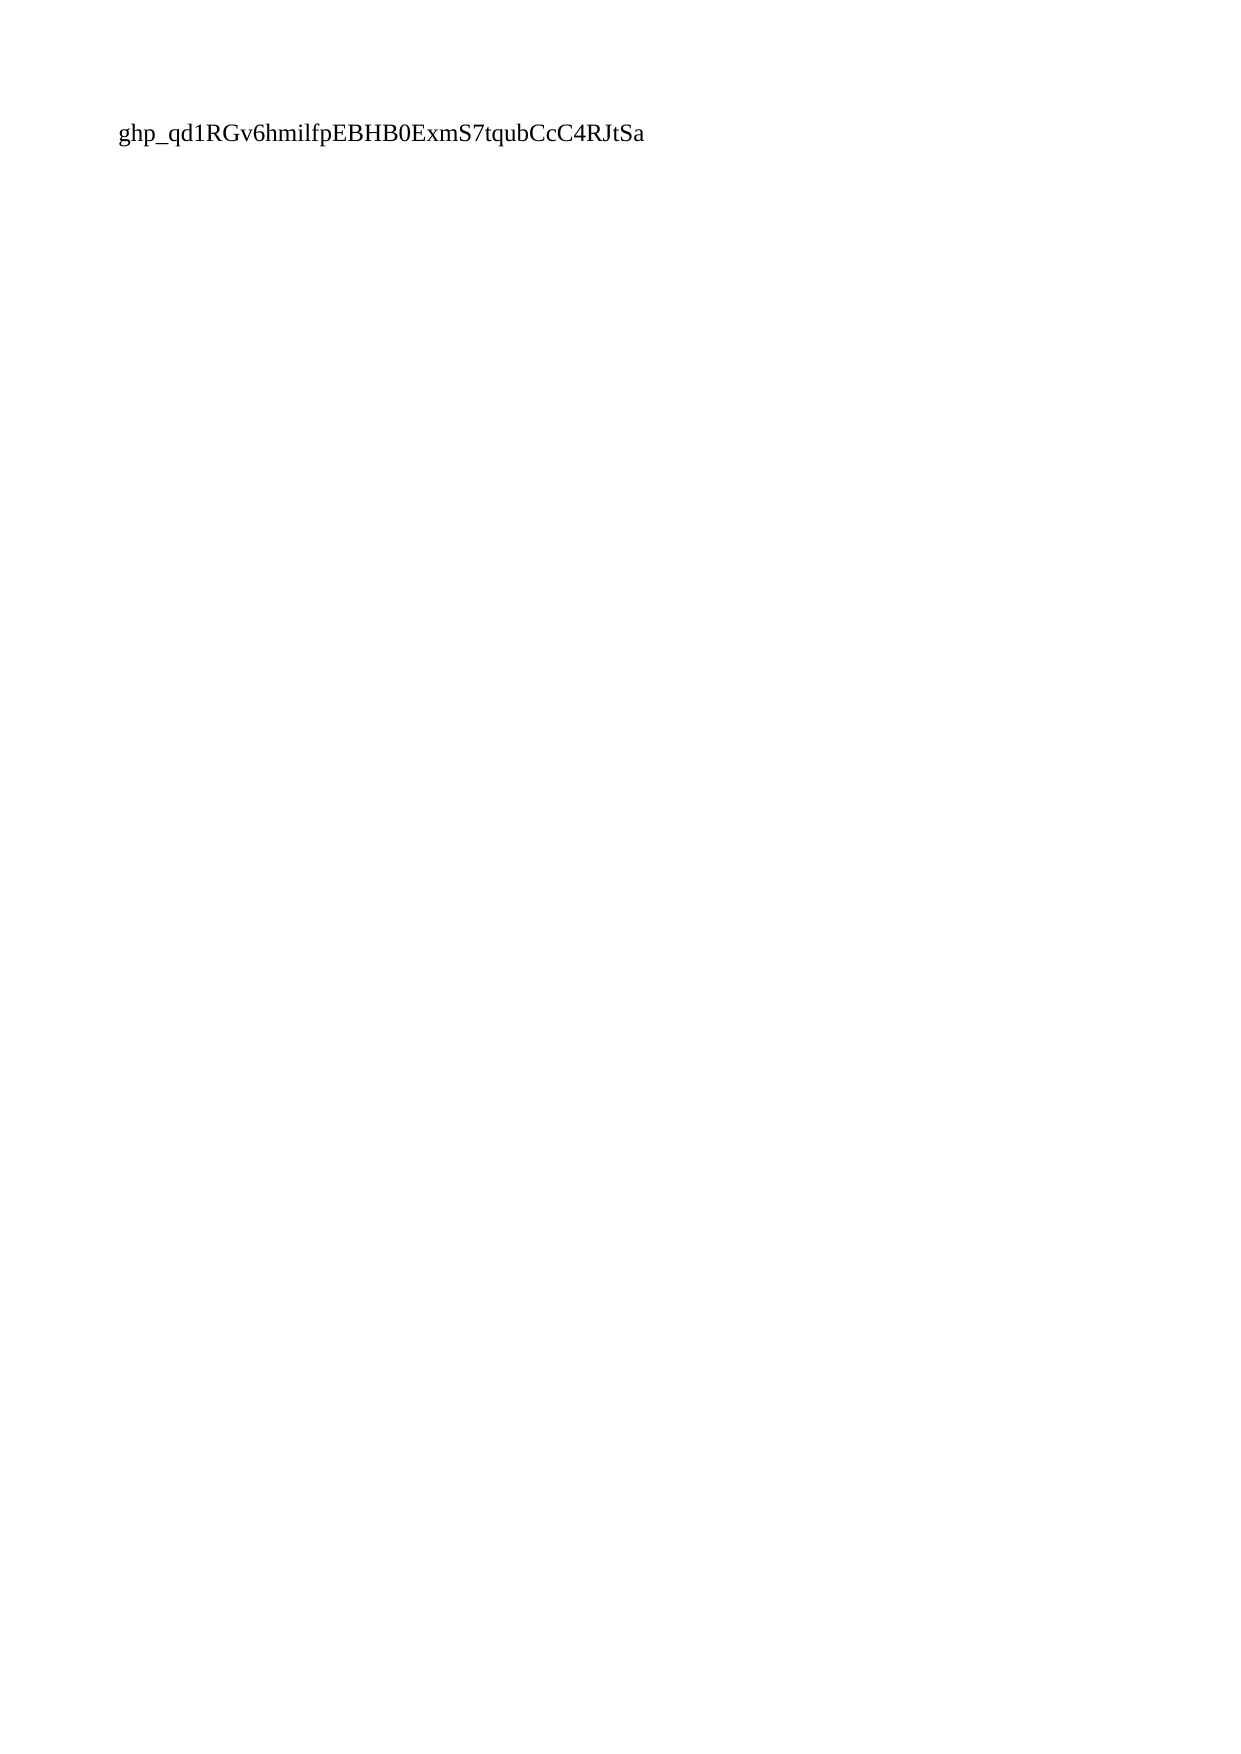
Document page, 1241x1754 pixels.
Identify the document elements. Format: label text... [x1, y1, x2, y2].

text 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 [118, 118, 1122, 147]
